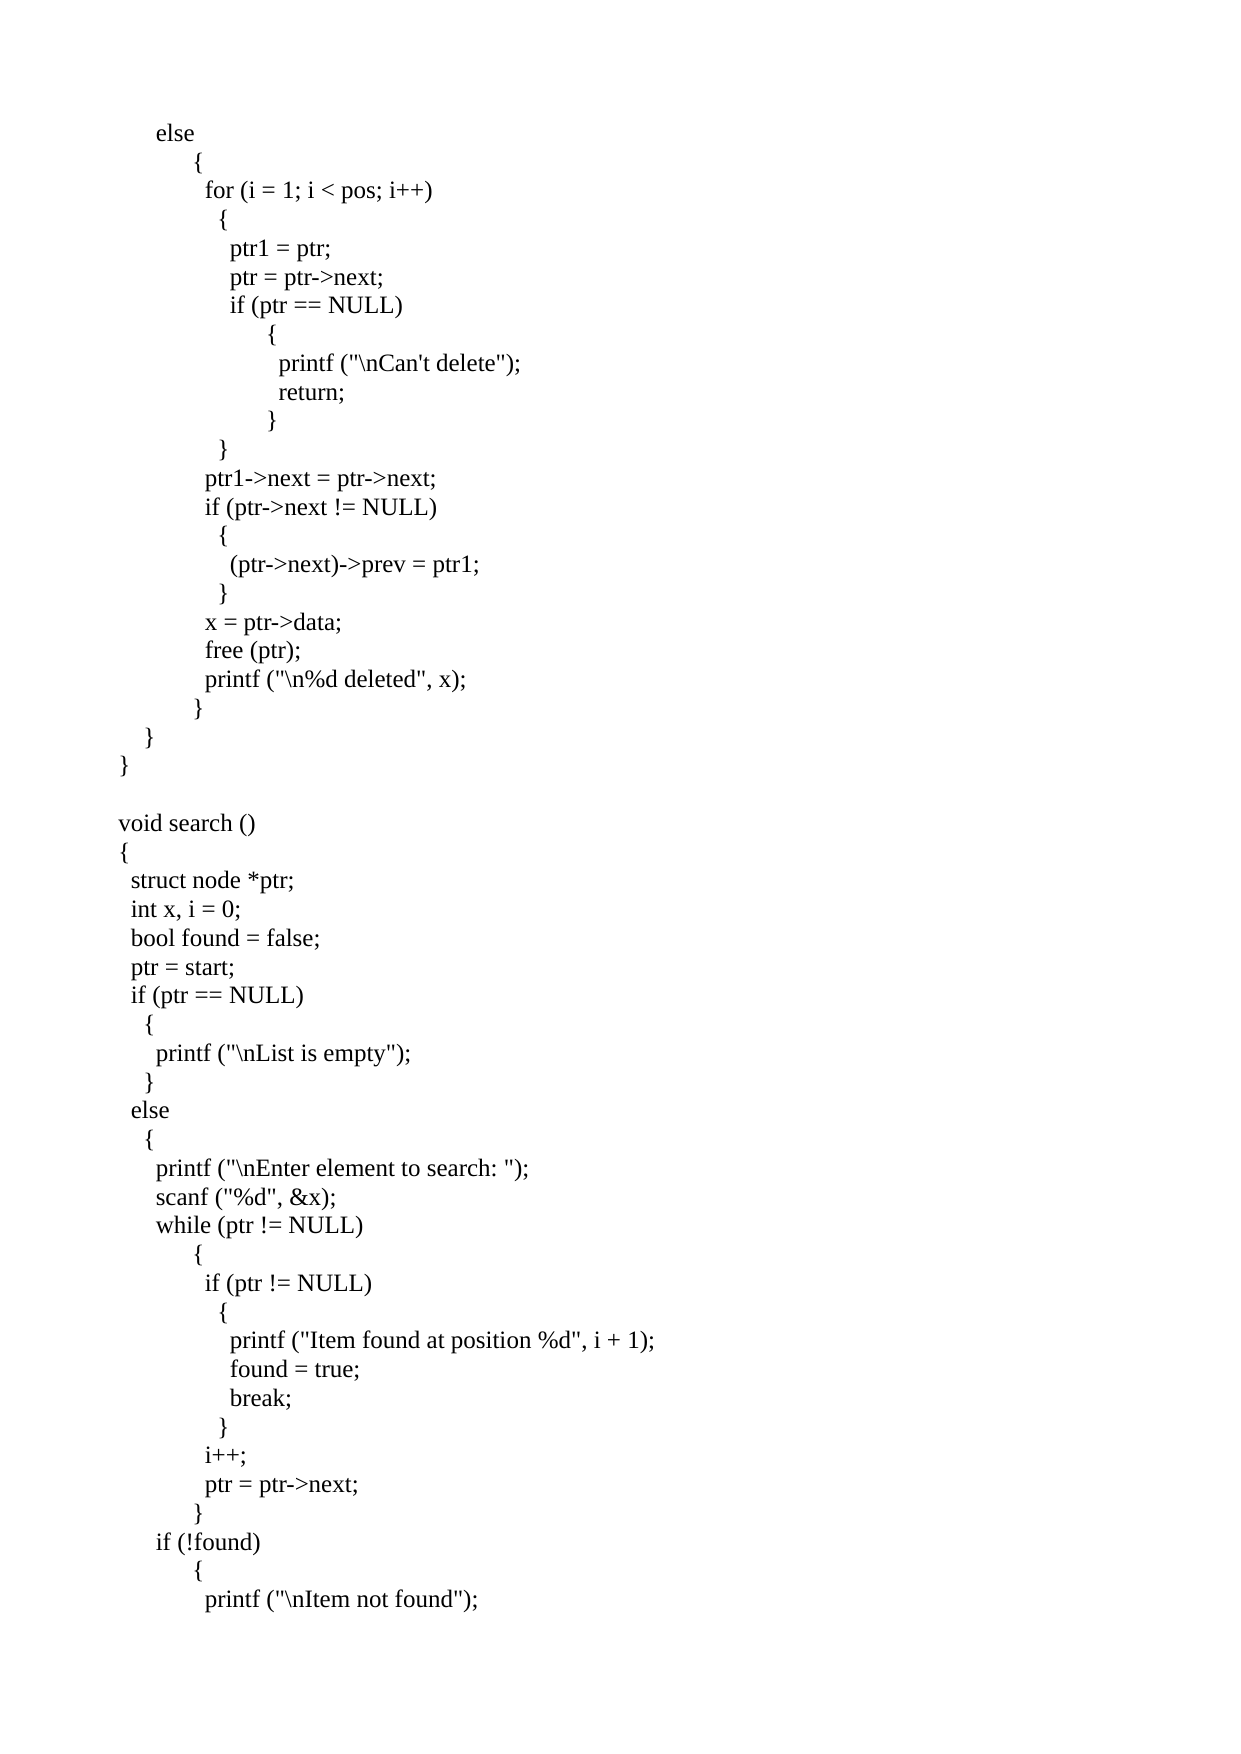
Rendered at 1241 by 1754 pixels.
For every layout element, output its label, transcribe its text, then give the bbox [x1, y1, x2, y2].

text } [118, 1067, 1122, 1096]
text { [118, 521, 1122, 549]
text } [118, 1498, 1122, 1527]
text } [118, 578, 1122, 607]
text } [118, 434, 1122, 463]
text while (ptr != NULL) [118, 1211, 1122, 1239]
text printf ("\n%d deleted", x); [118, 664, 1122, 693]
text printf ("\nList is empty"); [118, 1038, 1122, 1067]
text if (ptr->next != NULL) [118, 492, 1122, 521]
text { [118, 1556, 1122, 1584]
text printf ("Item found at position %d", i + 1); [118, 1326, 1122, 1354]
text { [118, 147, 1122, 176]
text { [118, 319, 1122, 348]
text if (ptr == NULL) [118, 291, 1122, 319]
text if (ptr != NULL) [118, 1268, 1122, 1297]
text if (ptr == NULL) [118, 981, 1122, 1009]
text ptr1 = ptr; [118, 233, 1122, 262]
text scanf ("%d", &x); [118, 1182, 1122, 1211]
text { [118, 1124, 1122, 1153]
text if (!found) [118, 1527, 1122, 1556]
text void search () [118, 808, 1122, 837]
text else [118, 1096, 1122, 1124]
text struct node *ptr; [118, 866, 1122, 894]
text ptr = start; [118, 952, 1122, 981]
text free (ptr); [118, 636, 1122, 664]
text } [118, 693, 1122, 722]
text } [118, 751, 1122, 779]
text (ptr->next)->prev = ptr1; [118, 549, 1122, 578]
text printf ("\nEnter element to search: "); [118, 1153, 1122, 1182]
text bool found = false; [118, 923, 1122, 952]
text printf ("\nItem not found"); [118, 1584, 1122, 1613]
text ptr1->next = ptr->next; [118, 463, 1122, 492]
text int x, i = 0; [118, 894, 1122, 923]
text else [118, 118, 1122, 147]
text for (i = 1; i < pos; i++) [118, 176, 1122, 204]
text { [118, 1009, 1122, 1038]
text break; [118, 1383, 1122, 1412]
text { [118, 1239, 1122, 1268]
text ptr = ptr->next; [118, 1469, 1122, 1498]
text } [118, 1412, 1122, 1441]
text { [118, 1297, 1122, 1326]
text { [118, 204, 1122, 233]
text found = true; [118, 1354, 1122, 1383]
text x = ptr->data; [118, 607, 1122, 636]
text { [118, 837, 1122, 866]
text i++; [118, 1441, 1122, 1469]
text printf ("\nCan't delete"); [118, 348, 1122, 377]
text return; [118, 377, 1122, 406]
text } [118, 406, 1122, 434]
text } [118, 722, 1122, 751]
text ptr = ptr->next; [118, 262, 1122, 291]
